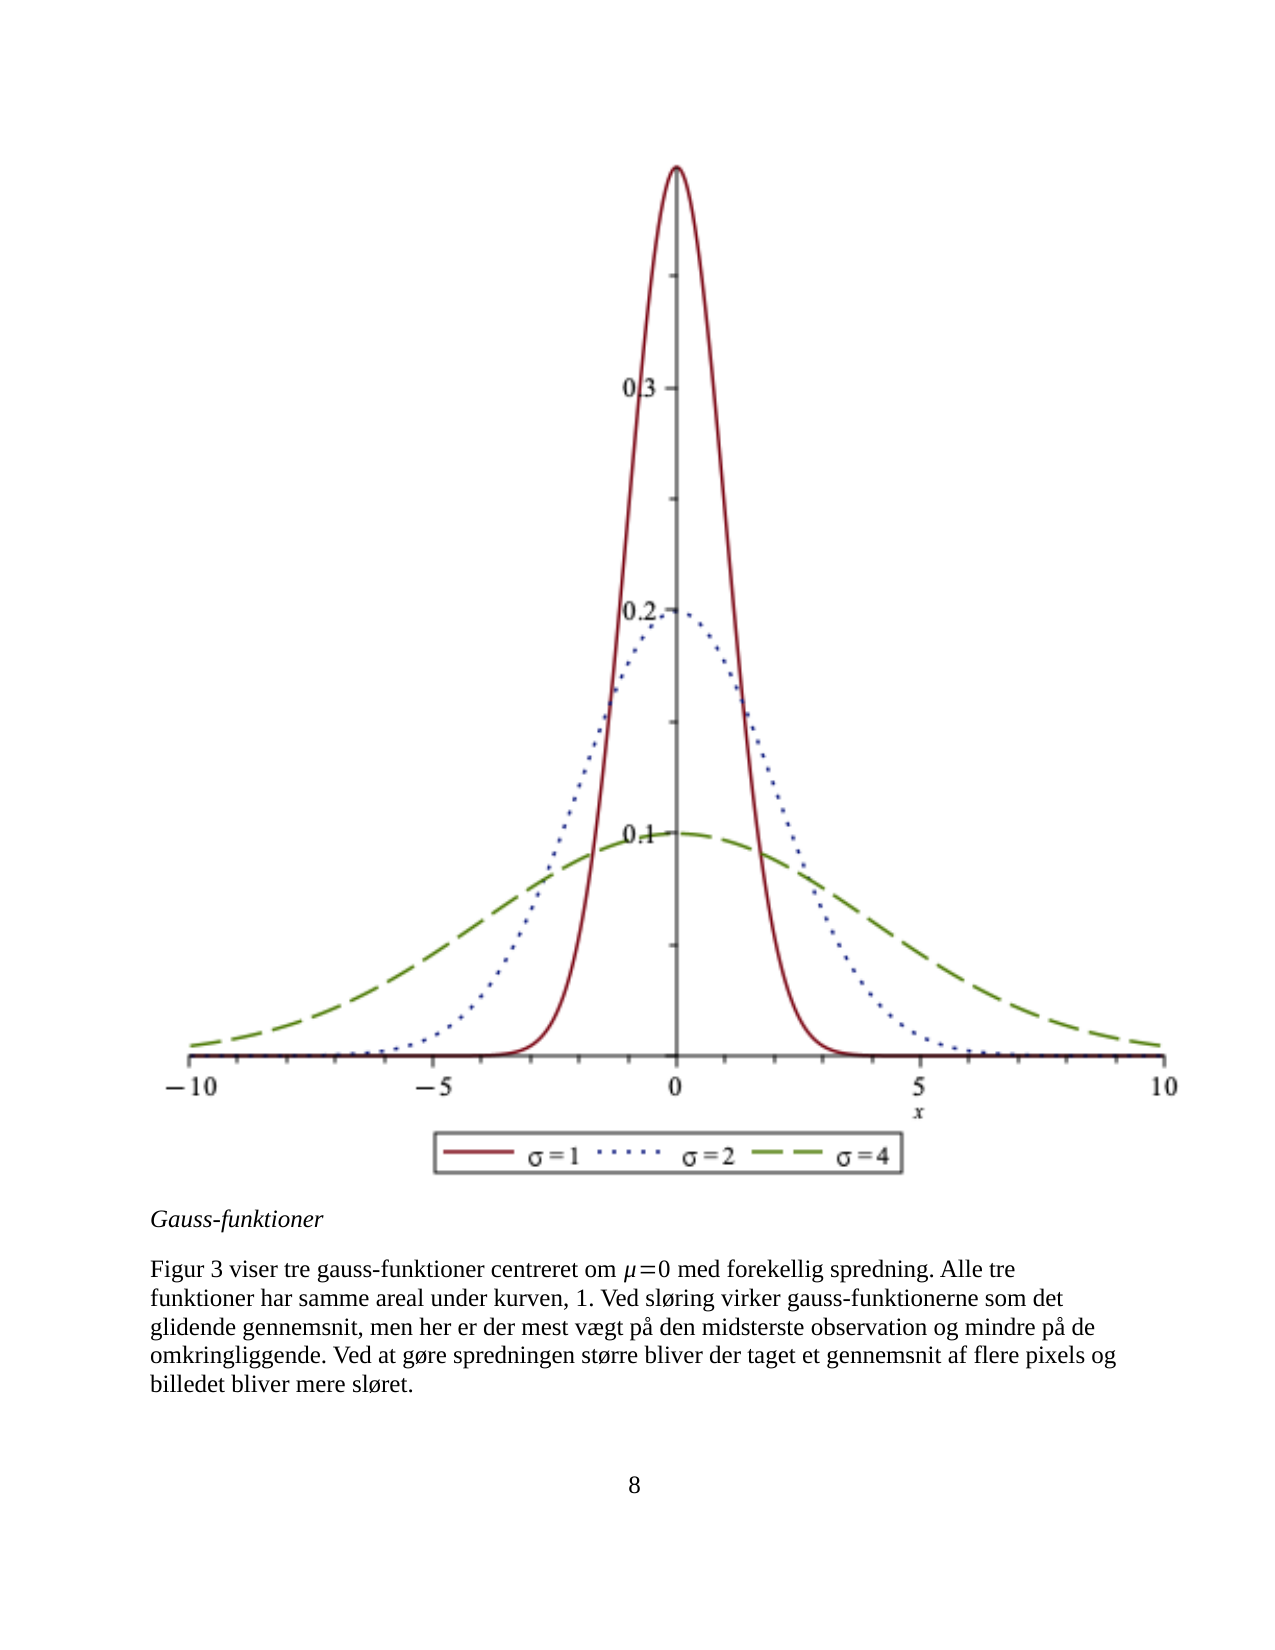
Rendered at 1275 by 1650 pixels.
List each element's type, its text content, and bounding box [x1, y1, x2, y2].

text Gauss-funktioner [150, 1204, 1125, 1233]
text Figur 3 viser tre gauss-funktioner centreret om med forekellig spredning. Alle tre funktioner har samme areal under kurven, . Ved sløring virker gauss-funktionerne som det glidende gennemsnit, men her er der mest vægt på den midsterste observation og mindre på de omkringliggende. Ved at gøre spredningen større bliver der taget et gennemsnit af flere pixels og billedet bliver mere sløret. [150, 1254, 1125, 1398]
picture [150, 150, 1192, 1192]
